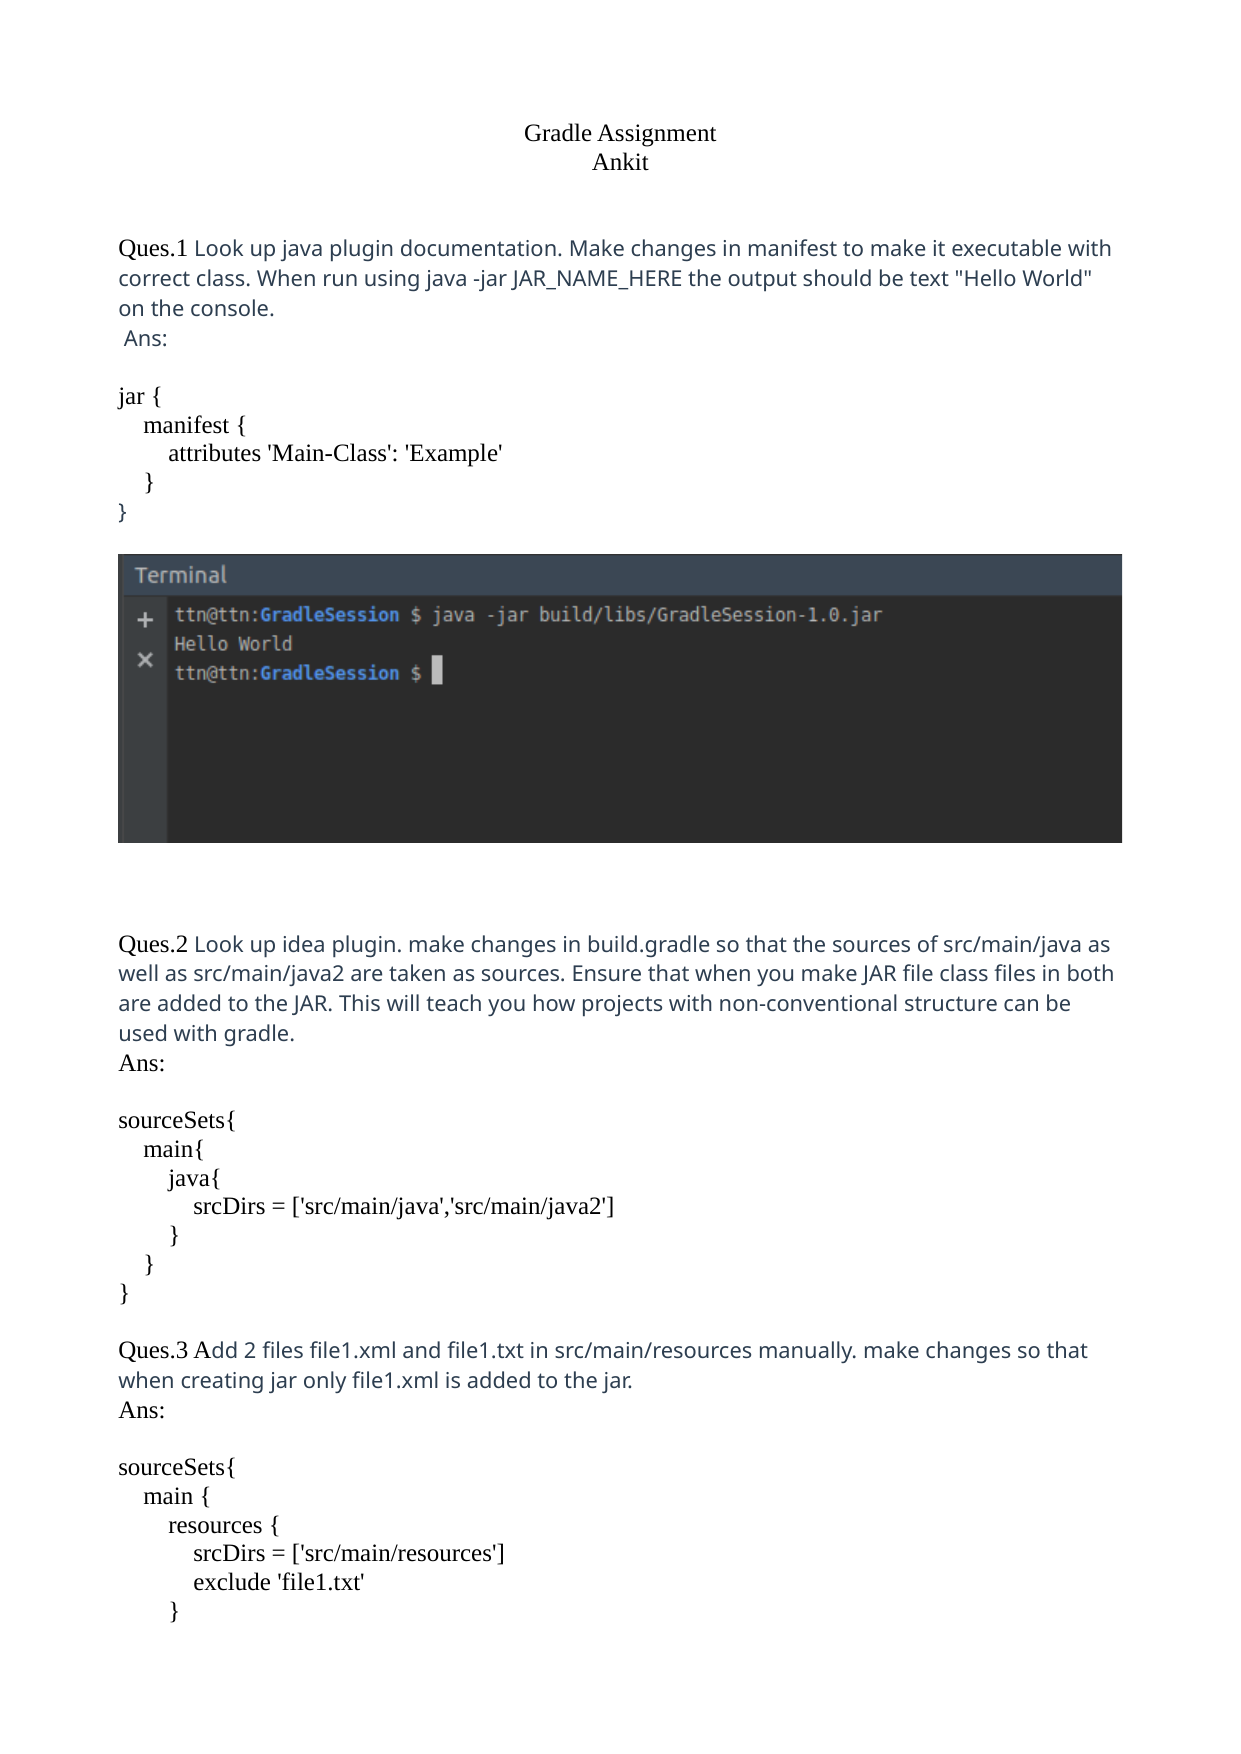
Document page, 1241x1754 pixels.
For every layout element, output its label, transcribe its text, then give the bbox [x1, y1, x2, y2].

text srcDirs = ['src/main/java','src/main/java2'] [118, 1191, 1122, 1220]
text Ques.3 Add 2 files file1.xml and file1.txt in src/main/resources manually. make changes so that when creating jar only file1.xml is added to the jar. Ans: [118, 1335, 1122, 1423]
text srcDirs = ['src/main/resources'] [118, 1538, 1122, 1567]
text Ankit [118, 147, 1122, 176]
text manifest { [118, 410, 1122, 438]
text main { [118, 1481, 1122, 1510]
text } [118, 1596, 1122, 1625]
text attributes 'Main-Class': 'Example' [118, 438, 1122, 467]
text Gradle Assignment [118, 118, 1122, 147]
text sourceSets{ [118, 1105, 1122, 1134]
text main{ [118, 1134, 1122, 1163]
text resources { [118, 1510, 1122, 1538]
text sourceSets{ [118, 1452, 1122, 1481]
text } [118, 467, 1122, 496]
text java{ [118, 1163, 1122, 1191]
text jar { [118, 381, 1122, 410]
text Ques.1 Look up java plugin documentation. Make changes in manifest to make it executable with correct class. When run using java -jar JAR_NAME_HERE the output should be text "Hello World" on the console. [118, 233, 1122, 322]
text Ques.2 Look up idea plugin. make changes in build.gradle so that the sources of src/main/java as well as src/main/java2 are taken as sources. Ensure that when you make JAR file class files in both are added to the JAR. This will teach you how projects with non-conventional structure can be used with gradle. Ans: [118, 928, 1122, 1076]
text } [118, 1220, 1122, 1249]
text } [118, 496, 1122, 526]
text } [118, 1249, 1122, 1278]
text exclude 'file1.txt' [118, 1567, 1122, 1596]
text } [118, 1278, 1122, 1306]
picture [118, 554, 1123, 843]
text Ans: [118, 322, 1122, 352]
